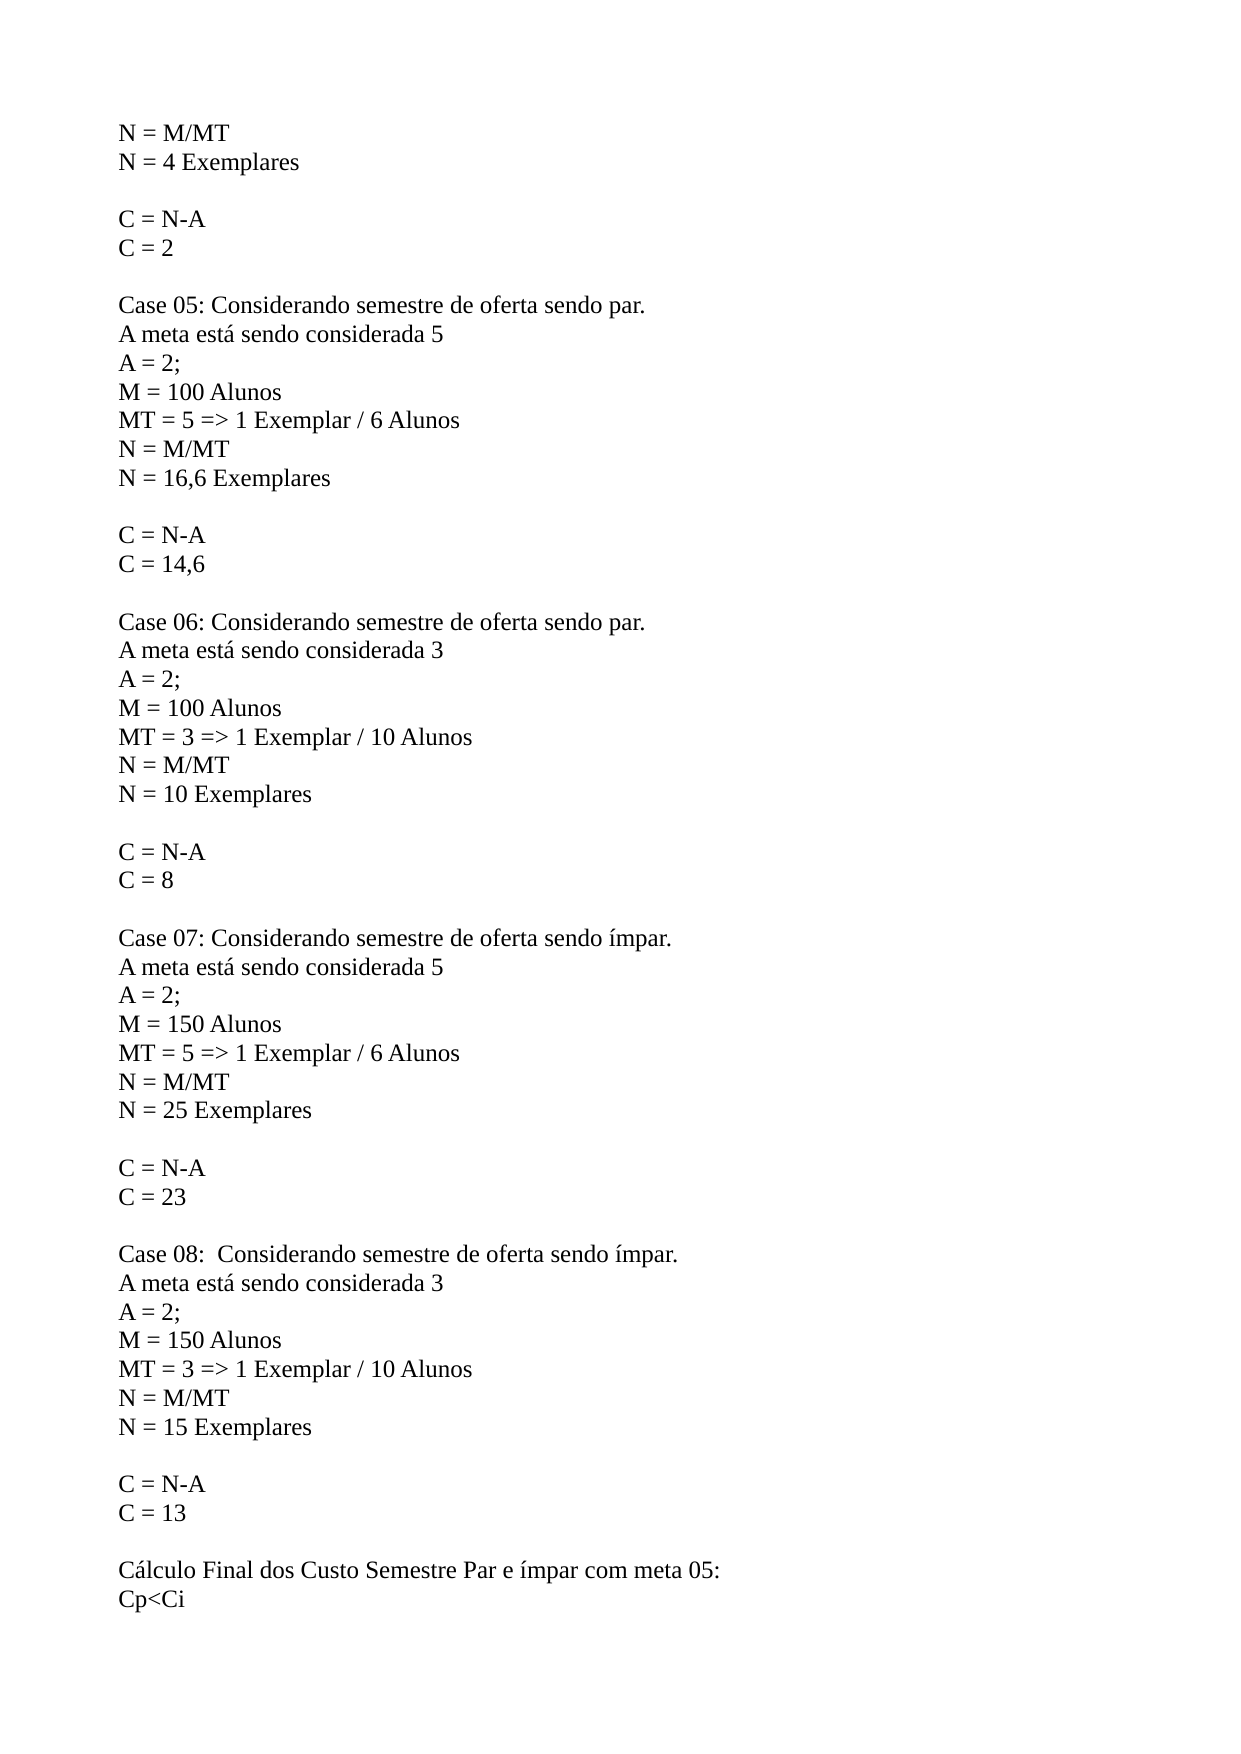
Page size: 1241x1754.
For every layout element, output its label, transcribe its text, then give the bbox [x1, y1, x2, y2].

text A meta está sendo considerada 3 [118, 636, 1122, 664]
text MT = 3 => 1 Exemplar / 10 Alunos [118, 1354, 1122, 1383]
text C = N-A [118, 1153, 1122, 1182]
text MT = 3 => 1 Exemplar / 10 Alunos [118, 722, 1122, 751]
text C = 8 [118, 866, 1122, 894]
text A meta está sendo considerada 5 [118, 319, 1122, 348]
text A = 2; [118, 981, 1122, 1009]
text N = M/MT [118, 1067, 1122, 1096]
text N = M/MT [118, 434, 1122, 463]
text C = N-A [118, 837, 1122, 866]
text A = 2; [118, 664, 1122, 693]
text Cálculo Final dos Custo Semestre Par e ímpar com meta 05: [118, 1556, 1122, 1584]
text C = N-A [118, 521, 1122, 549]
text C = N-A [118, 204, 1122, 233]
text A = 2; [118, 1297, 1122, 1326]
text M = 100 Alunos [118, 377, 1122, 406]
text N = 25 Exemplares [118, 1096, 1122, 1124]
text C = 2 [118, 233, 1122, 262]
text Case 05: Considerando semestre de oferta sendo par. [118, 291, 1122, 319]
text N = 4 Exemplares [118, 147, 1122, 176]
text M = 150 Alunos [118, 1326, 1122, 1354]
text A = 2; [118, 348, 1122, 377]
text Case 08: Considerando semestre de oferta sendo ímpar. [118, 1239, 1122, 1268]
text MT = 5 => 1 Exemplar / 6 Alunos [118, 1038, 1122, 1067]
text C = 23 [118, 1182, 1122, 1211]
text Cp<Ci [118, 1584, 1122, 1613]
text Case 07: Considerando semestre de oferta sendo ímpar. [118, 923, 1122, 952]
text N = 10 Exemplares [118, 779, 1122, 808]
text A meta está sendo considerada 3 [118, 1268, 1122, 1297]
text M = 150 Alunos [118, 1009, 1122, 1038]
text A meta está sendo considerada 5 [118, 952, 1122, 981]
text M = 100 Alunos [118, 693, 1122, 722]
text N = 15 Exemplares [118, 1412, 1122, 1441]
text C = 13 [118, 1498, 1122, 1527]
text N = 16,6 Exemplares [118, 463, 1122, 492]
text N = M/MT [118, 751, 1122, 779]
text N = M/MT [118, 1383, 1122, 1412]
text C = N-A [118, 1469, 1122, 1498]
text C = 14,6 [118, 549, 1122, 578]
text N = M/MT [118, 118, 1122, 147]
text Case 06: Considerando semestre de oferta sendo par. [118, 607, 1122, 636]
text MT = 5 => 1 Exemplar / 6 Alunos [118, 406, 1122, 434]
